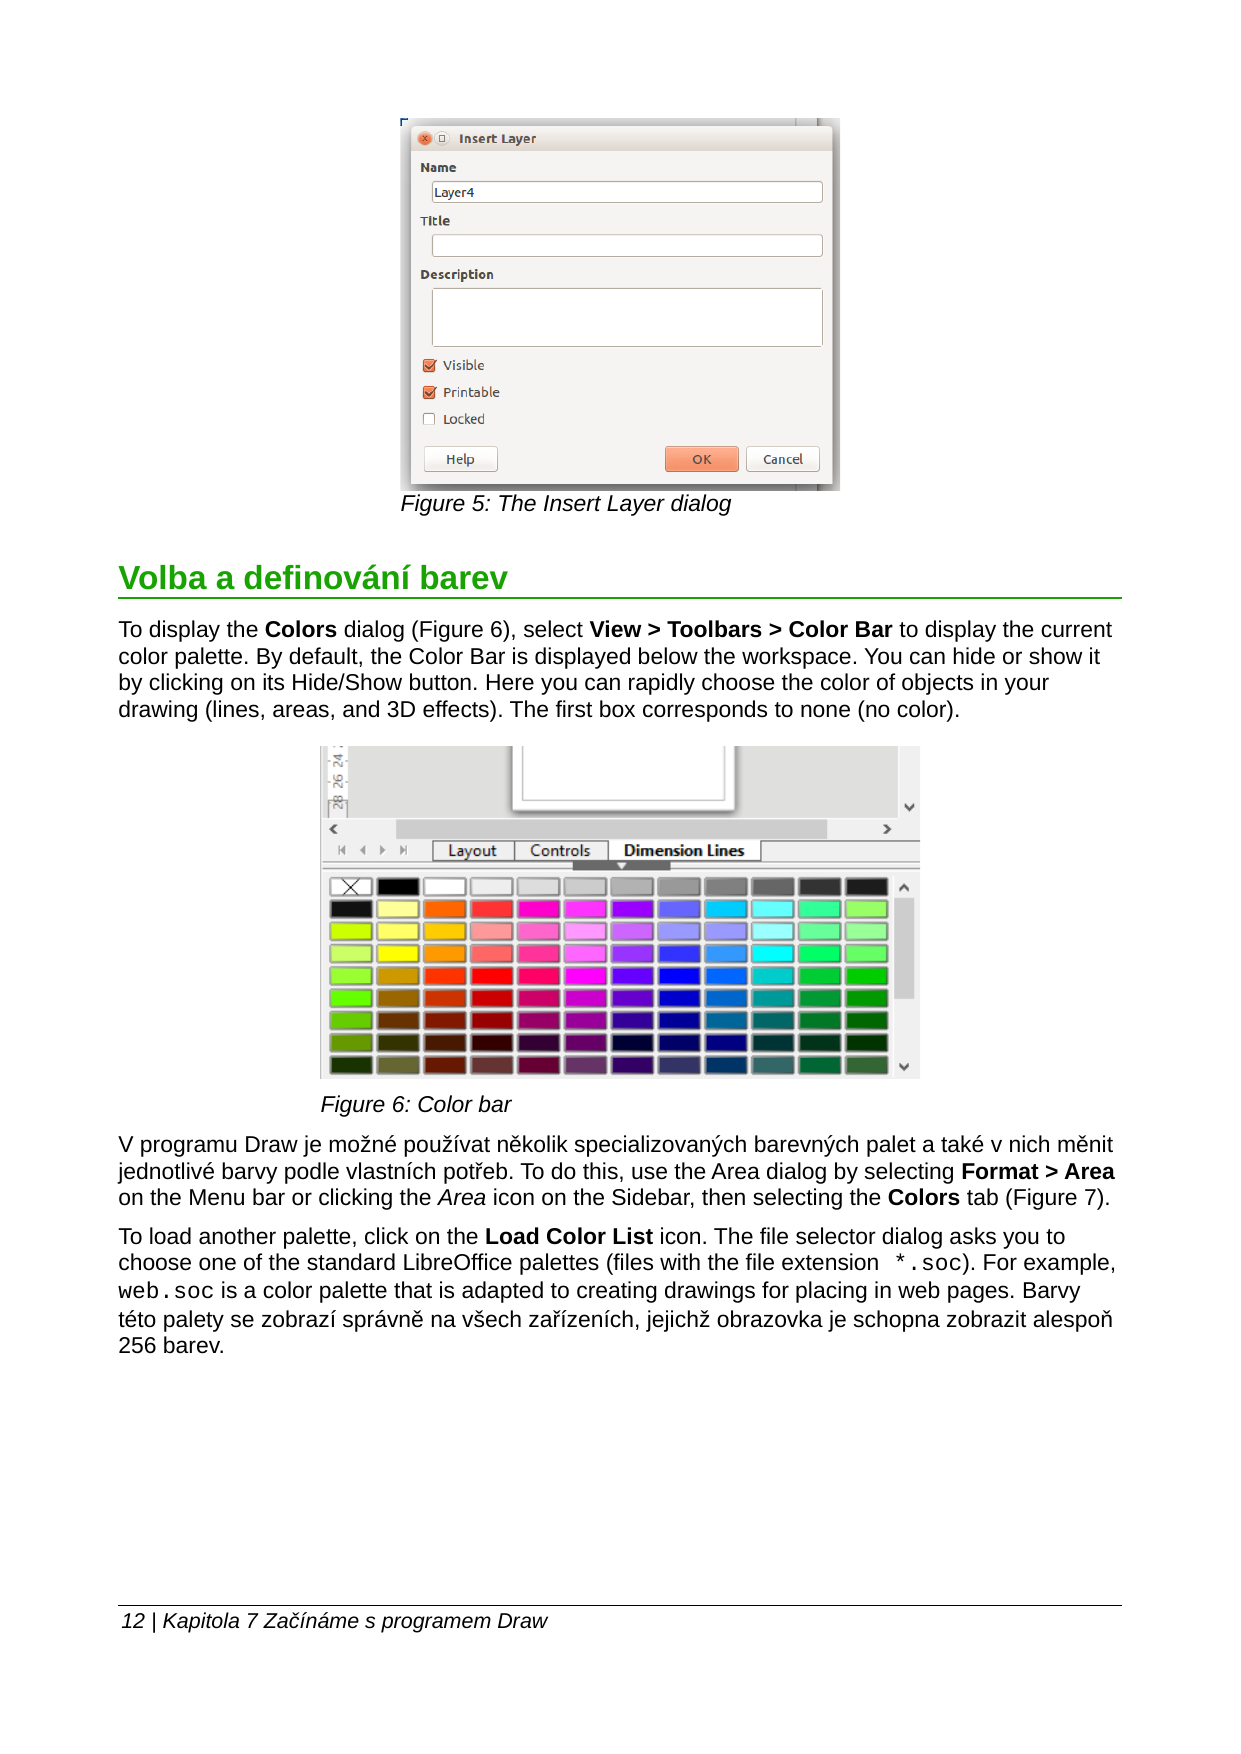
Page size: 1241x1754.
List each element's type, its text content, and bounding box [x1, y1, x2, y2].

subtitle Volba a definování barev [118, 558, 1122, 597]
text Figure 5: The Insert Layer dialog [400, 491, 840, 517]
picture [400, 118, 841, 491]
text Figure 6: Color bar [320, 1091, 920, 1117]
text To display the Colors dialog (Figure 6), select View > Toolbars > Color Bar to display the current color palette. By default, the Color Bar is displayed below the workspace. You can hide or show it by clicking on its Hide/Show button. Here you can rapidly choose the color of objects in your drawing (lines, areas, and 3D effects). The first box corresponds to none (no color). [118, 616, 1122, 722]
text V programu Draw je možné používat několik specializovaných barevných palet a také v nich měnit jednotlivé barvy podle vlastních potřeb. To do this, use the Area dialog by selecting Format > Area on the Menu bar or clicking the Area icon on the Sidebar, then selecting the Colors tab (Figure 7). [118, 1131, 1122, 1210]
picture [320, 746, 921, 1079]
text To load another palette, click on the Load Color List icon. The file selector dialog asks you to choose one of the standard LibreOffice palettes (files with the file extension *.soc). For example, web.soc is a color palette that is adapted to creating drawings for placing in web pages. Barvy této palety se zobrazí správně na všech zařízeních, jejichž obrazovka je schopna zobrazit alespoň 256 barev. [118, 1223, 1122, 1358]
